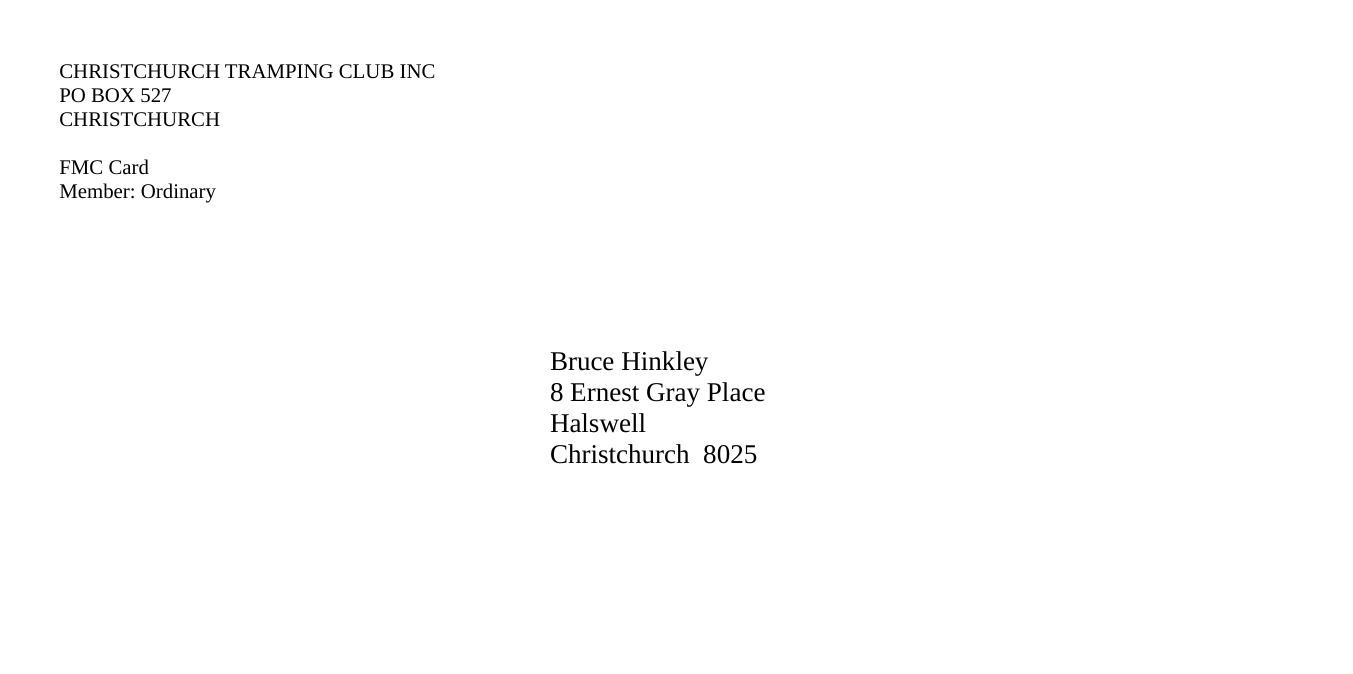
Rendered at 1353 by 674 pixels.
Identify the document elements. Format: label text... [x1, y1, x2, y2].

text PO BOX 527 [59, 83, 1293, 107]
text CHRISTCHURCH TRAMPING CLUB INC [59, 59, 1293, 83]
text 8 Ernest Gray Place [550, 376, 1293, 407]
text FMC Card [59, 155, 1293, 179]
text Christchurch 8025 [550, 438, 1293, 469]
text Halswell [550, 407, 1293, 438]
text Member: Ordinary [59, 179, 1293, 203]
text Bruce Hinkley [550, 345, 1293, 376]
text CHRISTCHURCH [59, 107, 1293, 131]
